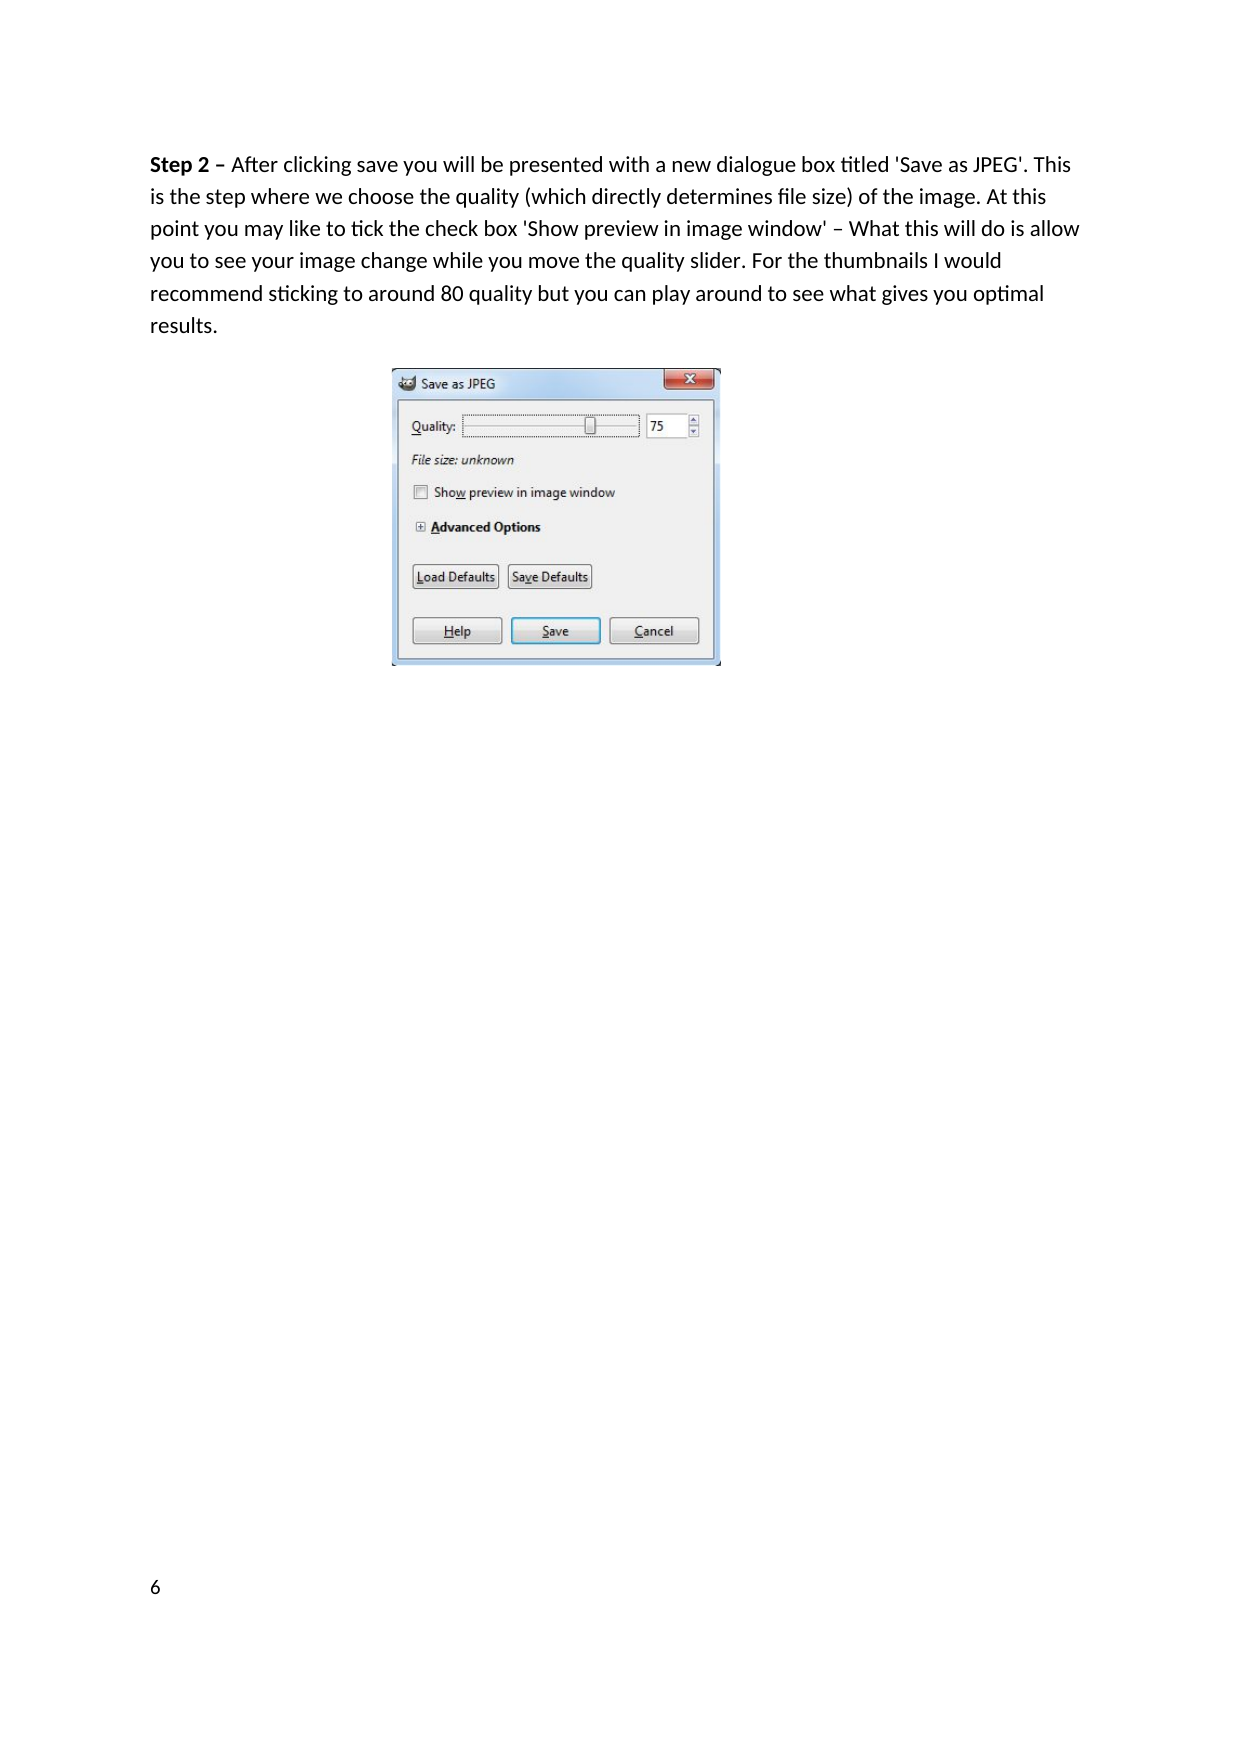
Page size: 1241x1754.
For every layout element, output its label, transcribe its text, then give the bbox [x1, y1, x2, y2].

text Step 2 – After clicking save you will be presented with a new dialogue box titled 'Save as JPEG'. This is the step where we choose the quality (which directly determines file size) of the image. At this point you may like to tick the check box 'Show preview in image window' – What this will do is allow you to see your image change while you move the quality slider. For the thumbnails I would recommend sticking to around 80 quality but you can play around to see what gives you optimal results. [150, 150, 1090, 339]
picture [391, 368, 721, 666]
